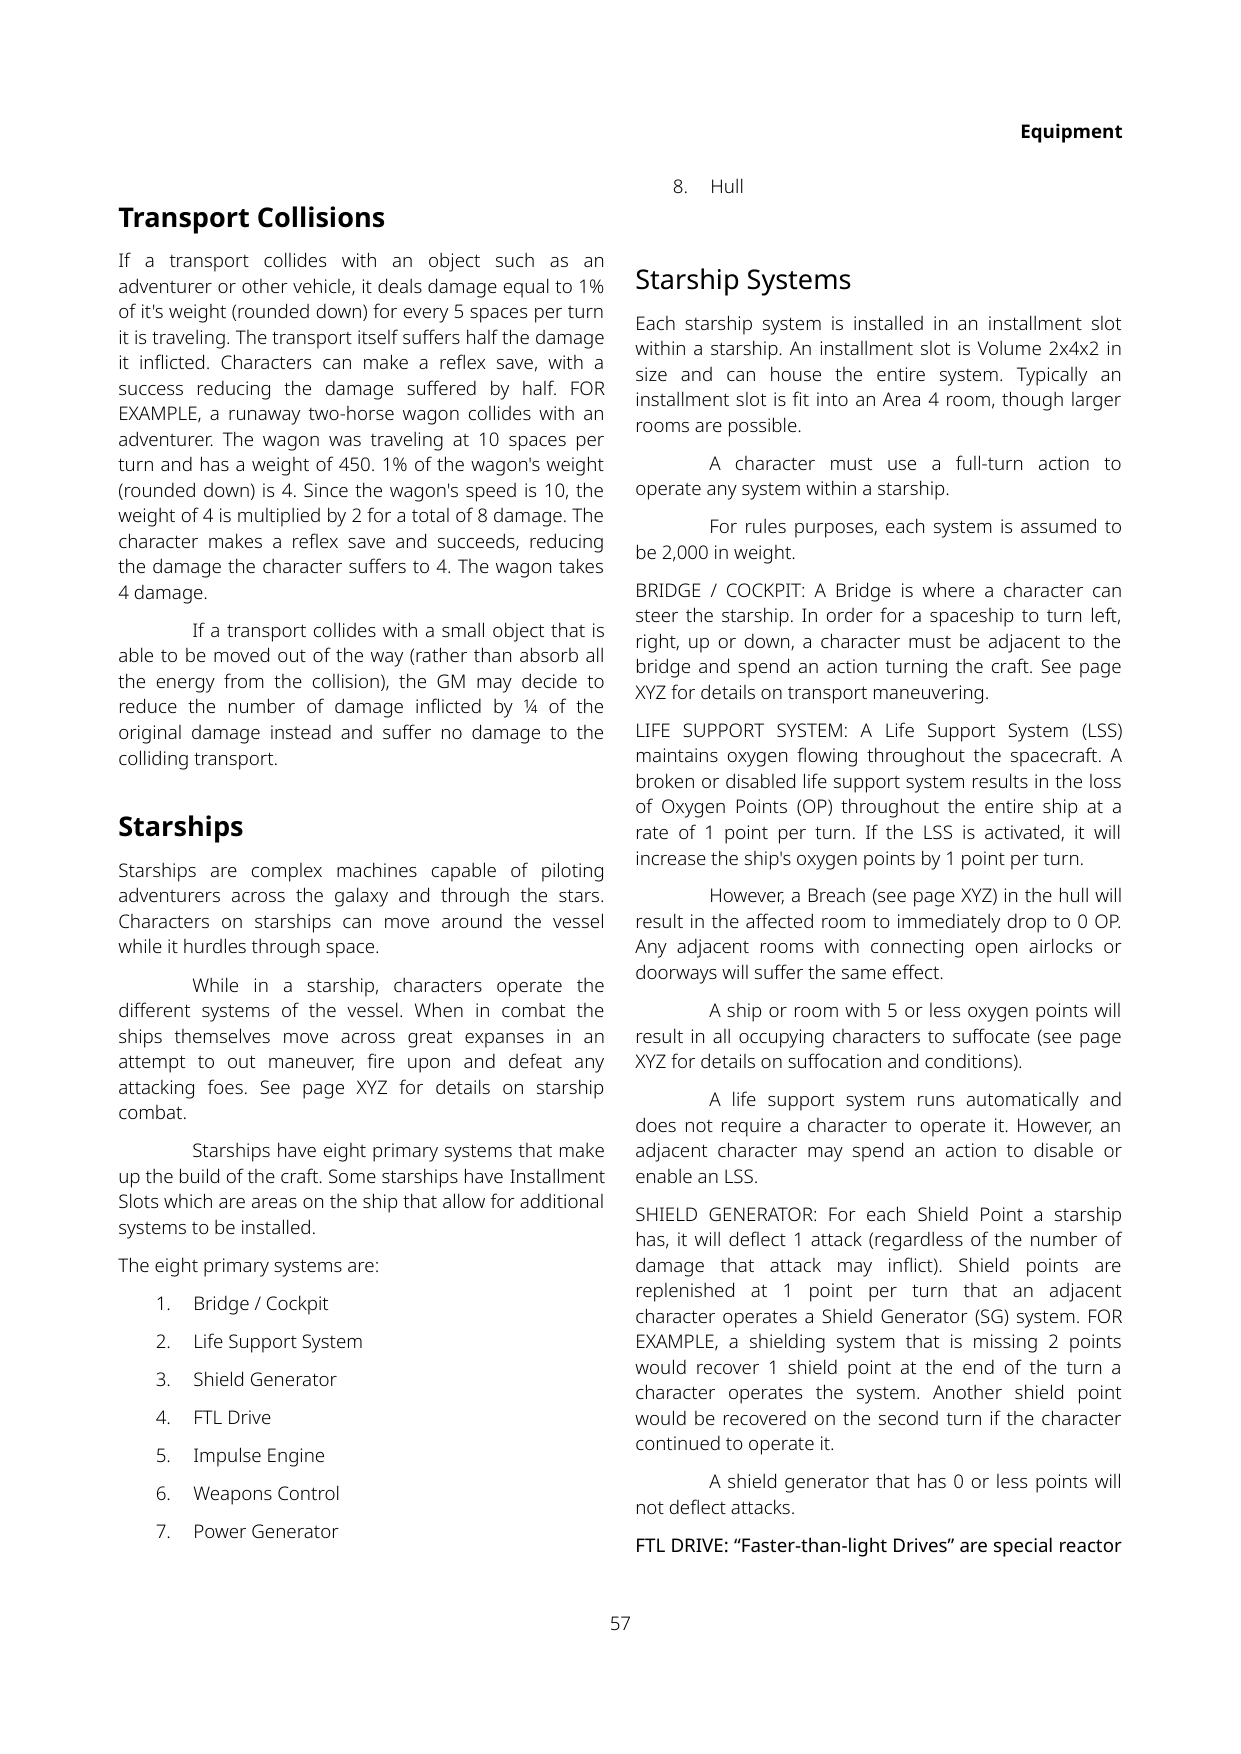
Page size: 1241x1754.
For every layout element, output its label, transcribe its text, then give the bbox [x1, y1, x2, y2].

text FTL DRIVE: “Faster-than-light Drives” are special reactor [635, 1532, 1122, 1558]
text Starship Systems [635, 261, 1122, 297]
list FTL Drive [156, 1404, 605, 1430]
text A character must use a full-turn action to operate any system within a starship. [635, 450, 1122, 501]
list Bridge / Cockpit [156, 1290, 605, 1316]
text Each starship system is installed in an installment slot within a starship. An installment slot is Volume 2x4x2 in size and can house the entire system. Typically an installment slot is fit into an Area 4 room, though larger rooms are possible. [635, 310, 1122, 437]
text A ship or room with 5 or less oxygen points will result in all occupying characters to suffocate (see page XYZ for details on suffocation and conditions). [635, 997, 1122, 1074]
subtitle Starships [118, 808, 605, 845]
text Starships are complex machines capable of piloting adventurers across the galaxy and through the stars. Characters on starships can move around the vessel while it hurdles through space. [118, 857, 605, 959]
list Power Generator [156, 1518, 605, 1544]
text If a transport collides with a small object that is able to be moved out of the way (rather than absorb all the energy from the collision), the GM may decide to reduce the number of damage inflicted by ¼ of the original damage instead and suffer no damage to the colliding transport. [118, 617, 605, 770]
list Life Support System [156, 1328, 605, 1354]
list Shield Generator [156, 1366, 605, 1392]
text While in a starship, characters operate the different systems of the vessel. When in combat the ships themselves move across great expanses in an attempt to out maneuver, fire upon and defeat any attacking foes. See page XYZ for details on starship combat. [118, 972, 605, 1125]
text The eight primary systems are: [118, 1252, 605, 1278]
text If a transport collides with an object such as an adventurer or other vehicle, it deals damage equal to 1% of it's weight (rounded down) for every 5 spaces per turn it is traveling. The transport itself suffers half the damage it inflicted. Characters can make a reflex save, with a success reducing the damage suffered by half. FOR EXAMPLE, a runaway two-horse wagon collides with an adventurer. The wagon was traveling at 10 spaces per turn and has a weight of 450. 1% of the wagon's weight (rounded down) is 4. Since the wagon's speed is 10, the weight of 4 is multiplied by 2 for a total of 8 damage. The character makes a reflex save and succeeds, reducing the damage the character suffers to 4. The wagon takes 4 damage. [118, 247, 605, 605]
text A shield generator that has 0 or less points will not deflect attacks. [635, 1469, 1122, 1520]
text Starships have eight primary systems that make up the build of the craft. Some starships have Installment Slots which are areas on the ship that allow for additional systems to be installed. [118, 1137, 605, 1239]
text For rules purposes, each system is assumed to be 2,000 in weight. [635, 513, 1122, 564]
text A life support system runs automatically and does not require a character to operate it. However, an adjacent character may spend an action to disable or enable an LSS. [635, 1086, 1122, 1188]
list Hull [673, 173, 1122, 199]
list Impulse Engine [156, 1442, 605, 1468]
text SHIELD GENERATOR: For each Shield Point a starship has, it will deflect 1 attack (regardless of the number of damage that attack may inflict). Shield points are replenished at 1 point per turn that an adjacent character operates a Shield Generator (SG) system. FOR EXAMPLE, a shielding system that is missing 2 points would recover 1 shield point at the end of the turn a character operates the system. Another shield point would be recovered on the second turn if the character continued to operate it. [635, 1201, 1122, 1456]
list Weapons Control [156, 1480, 605, 1506]
subtitle Transport Collisions [118, 198, 605, 235]
text BRIDGE / COCKPIT: A Bridge is where a character can steer the starship. In order for a spaceship to turn left, right, up or down, a character must be adjacent to the bridge and spend an action turning the craft. See page XYZ for details on transport maneuvering. [635, 577, 1122, 705]
text However, a Breach (see page XYZ) in the hull will result in the affected room to immediately drop to 0 OP. Any adjacent rooms with connecting open airlocks or doorways will suffer the same effect. [635, 883, 1122, 985]
text LIFE SUPPORT SYSTEM: A Life Support System (LSS) maintains oxygen flowing throughout the spacecraft. A broken or disabled life support system results in the loss of Oxygen Points (OP) throughout the entire ship at a rate of 1 point per turn. If the LSS is activated, it will increase the ship's oxygen points by 1 point per turn. [635, 717, 1122, 870]
